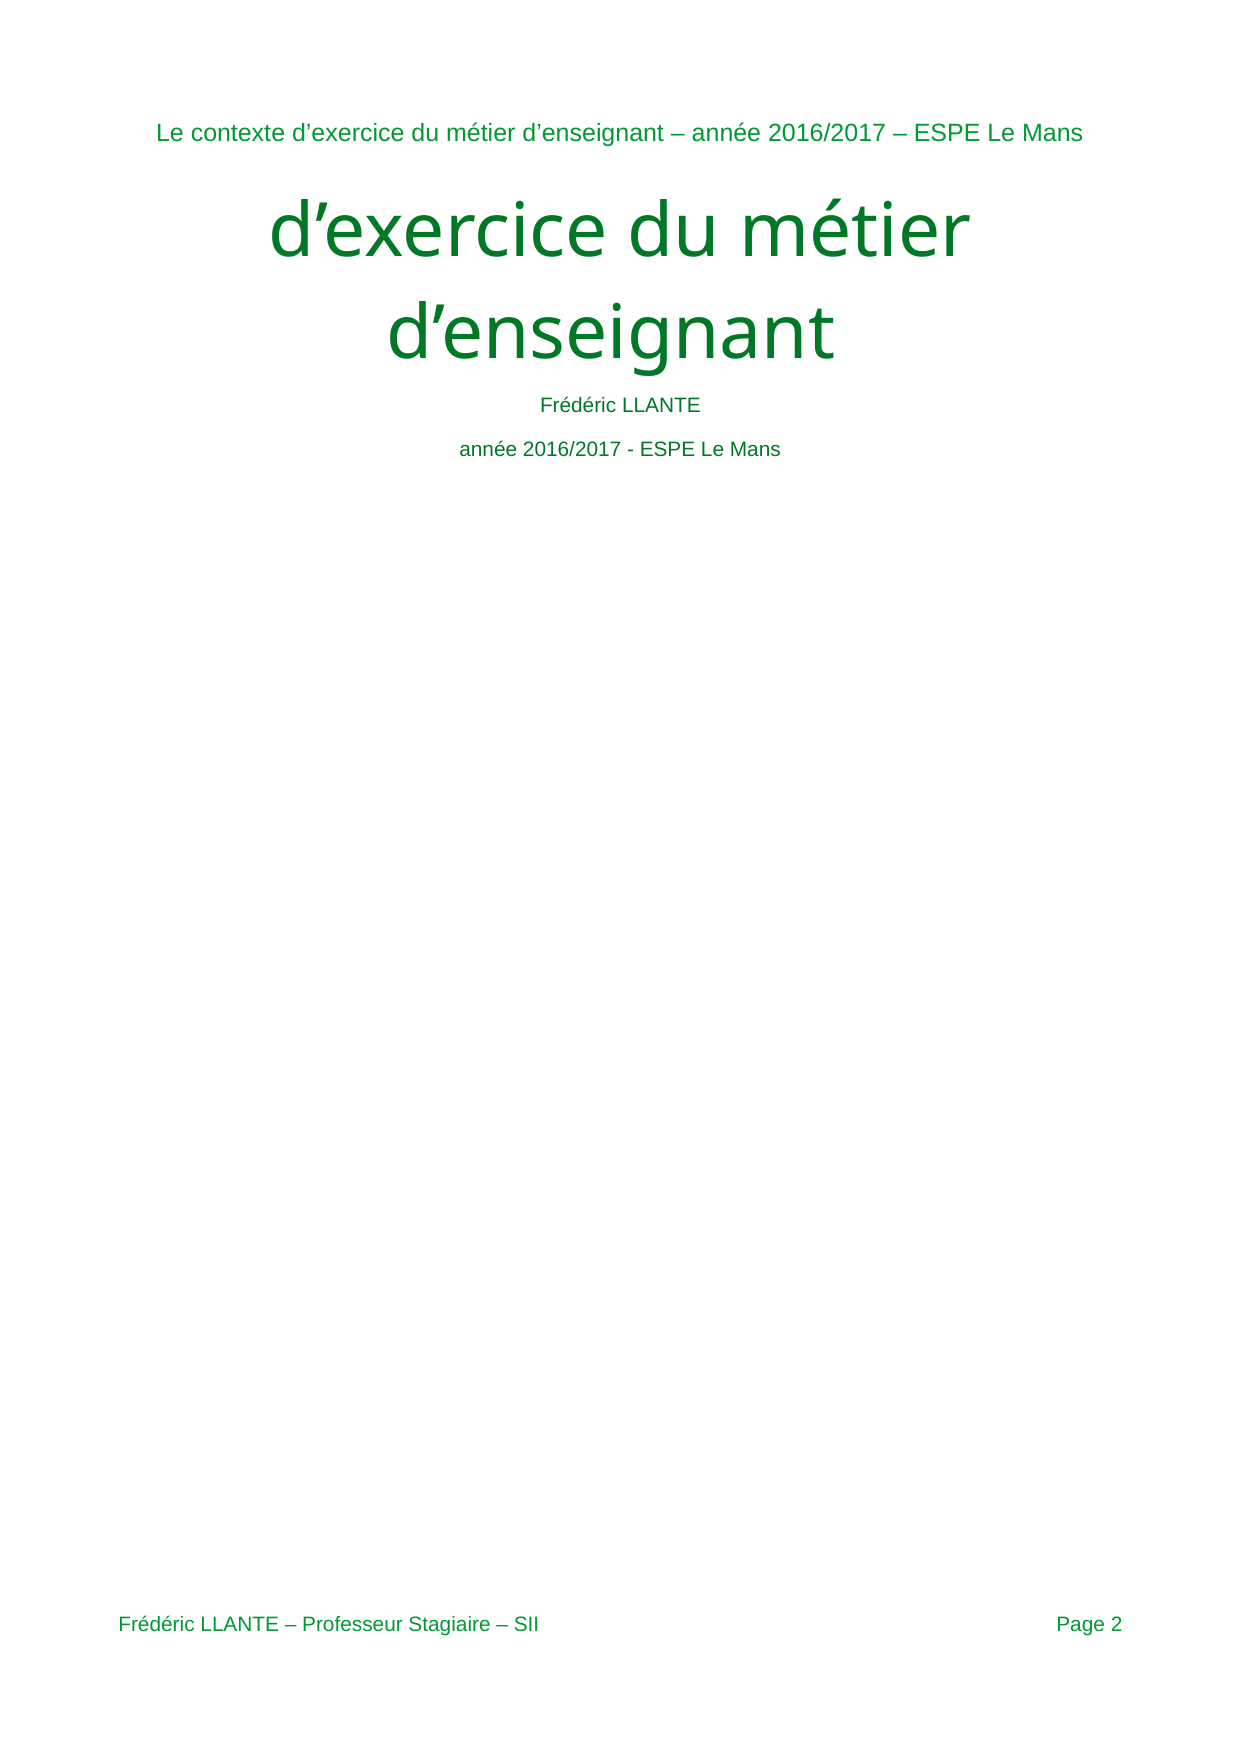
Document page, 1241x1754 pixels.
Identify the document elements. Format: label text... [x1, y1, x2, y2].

text année 2016/2017 - ESPE Le Mans [118, 437, 1122, 461]
text Frédéric LLANTE [118, 393, 1122, 417]
title d’exercice du métier d’enseignant [118, 176, 1122, 381]
